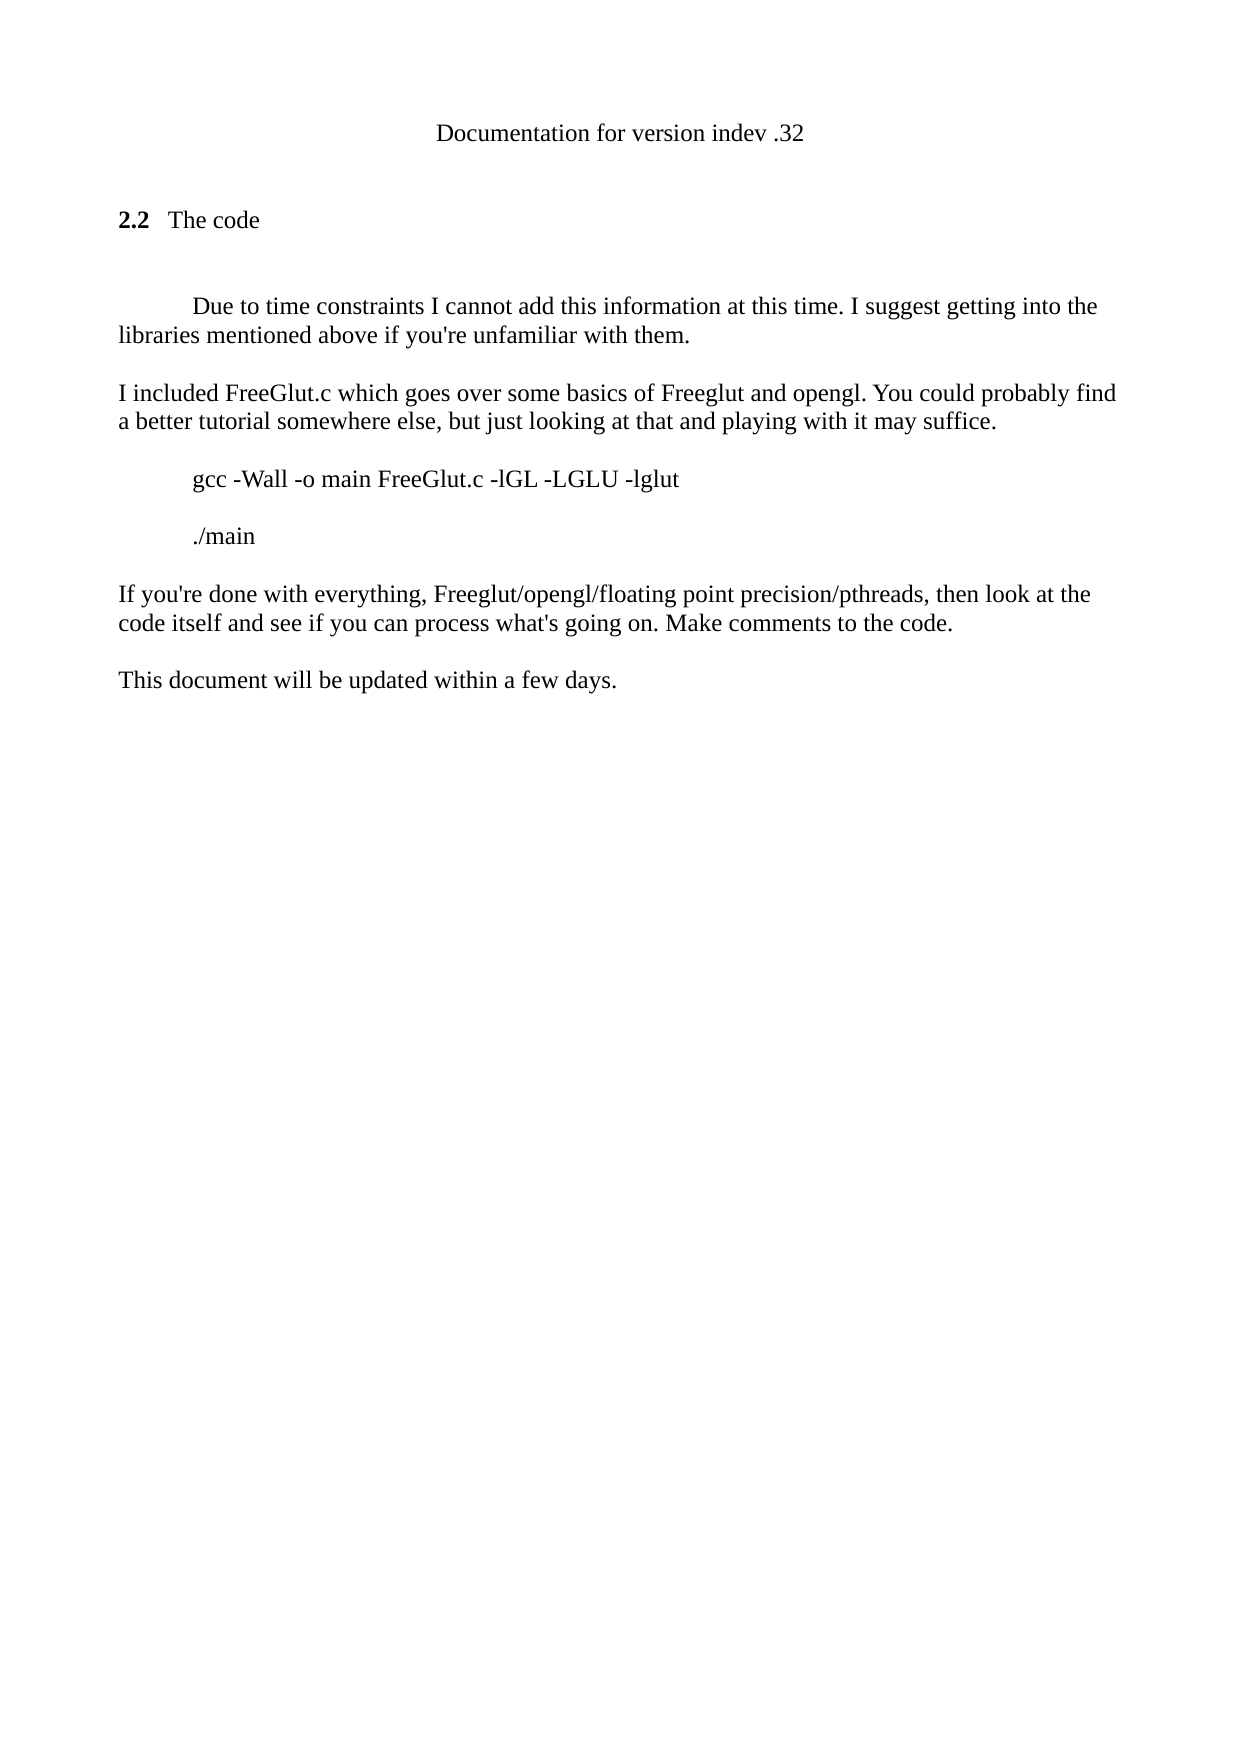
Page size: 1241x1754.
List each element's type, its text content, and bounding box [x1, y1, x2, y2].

text 2.2 The code [118, 205, 1122, 234]
text Due to time constraints I cannot add this information at this time. I suggest getting into the libraries mentioned above if you're unfamiliar with them. I included FreeGlut.c which goes over some basics of Freeglut and opengl. You could probably find a better tutorial somewhere else, but just looking at that and playing with it may suffice. gcc -Wall -o main FreeGlut.c -lGL -LGLU -lglut [118, 291, 1122, 493]
text ./main [118, 521, 1122, 550]
text If you're done with everything, Freeglut/opengl/floating point precision/pthreads, then look at the code itself and see if you can process what's going on. Make comments to the code. This document will be updated within a few days. [118, 579, 1122, 694]
